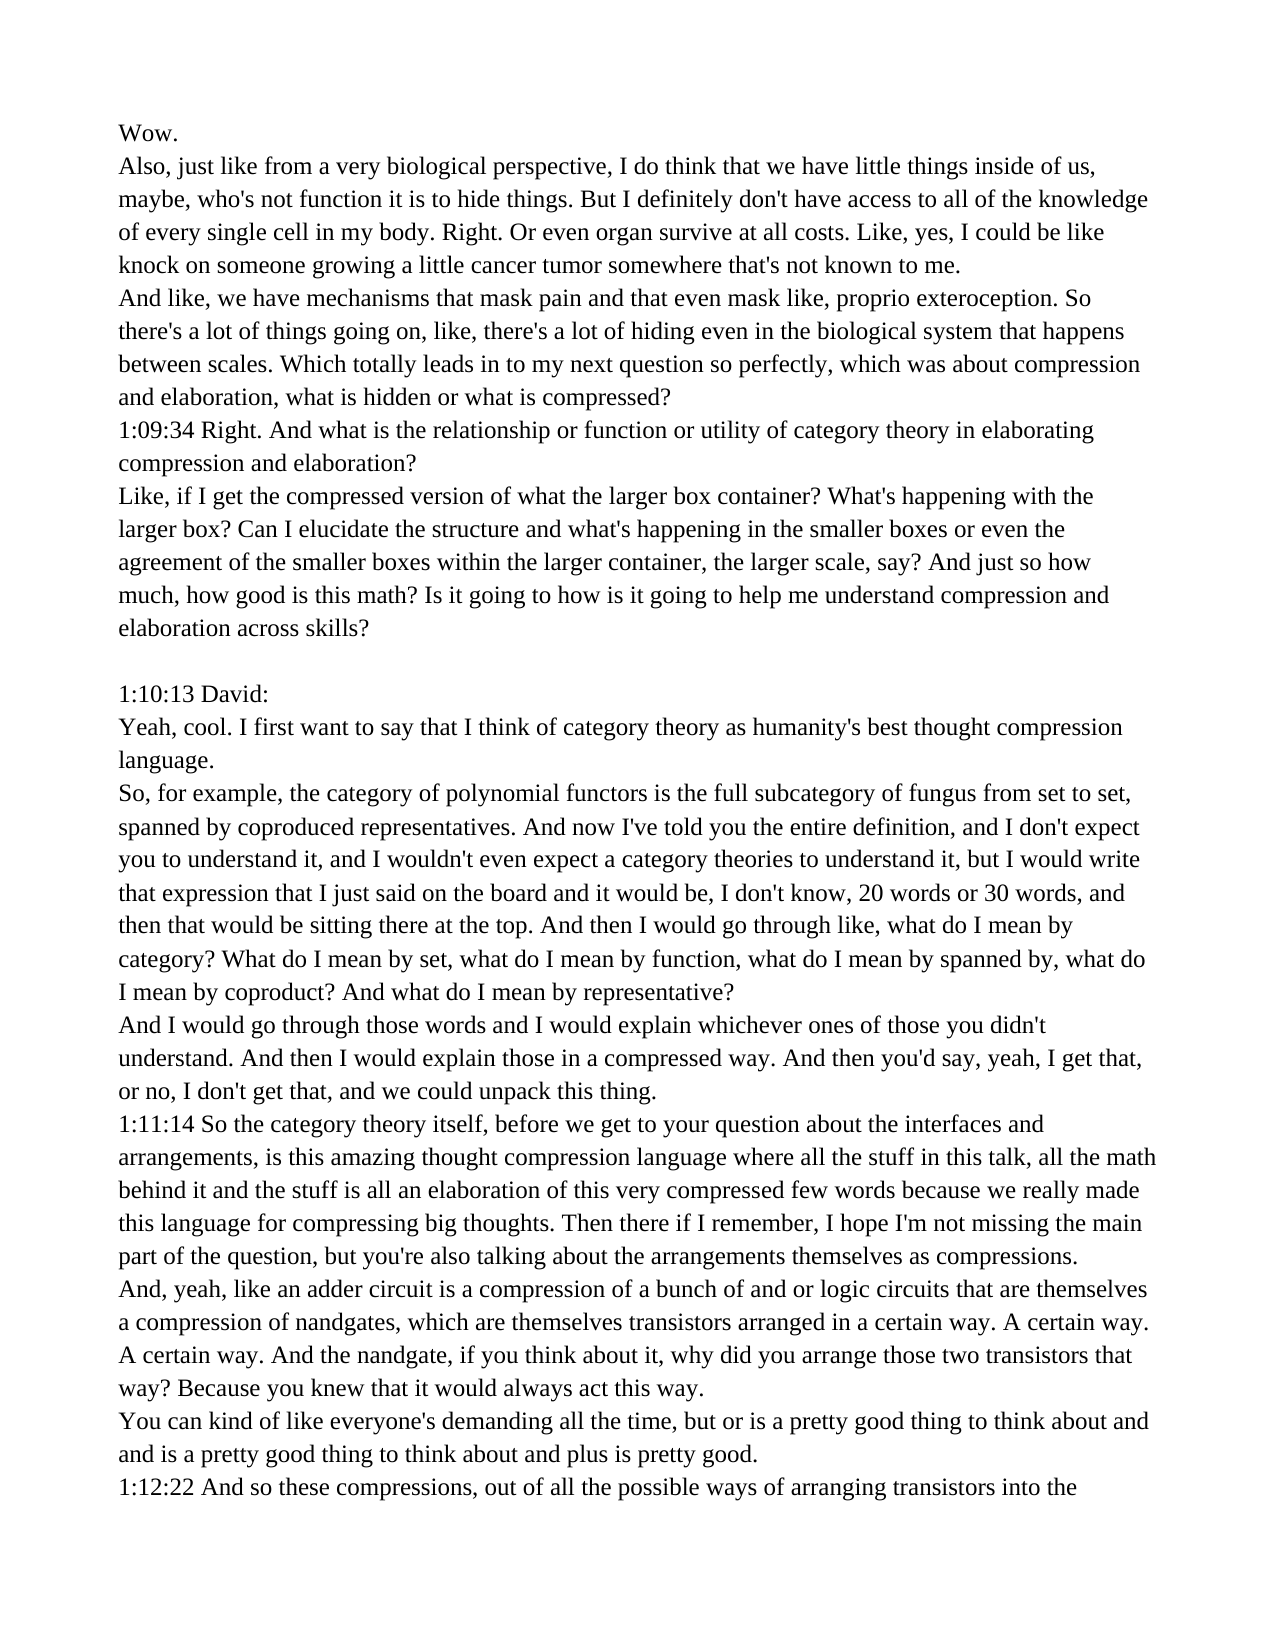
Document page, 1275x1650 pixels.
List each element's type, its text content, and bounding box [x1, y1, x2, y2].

text Also, just like from a very biological perspective, I do think that we have little things inside of us, maybe, who's not function it is to hide things. But I definitely don't have access to all of the knowledge of every single cell in my body. Right. Or even organ survive at all costs. Like, yes, I could be like knock on someone growing a little cancer tumor somewhere that's not known to me. [118, 151, 1157, 279]
text So, for example, the category of polynomial functors is the full subcategory of fungus from set to set, spanned by coproduced representatives. And now I've told you the entire definition, and I don't expect you to understand it, and I wouldn't even expect a category theories to understand it, but I would write that expression that I just said on the board and it would be, I don't know, 20 words or 30 words, and then that would be sitting there at the top. And then I would go through like, what do I mean by category? What do I mean by set, what do I mean by function, what do I mean by spanned by, what do I mean by coproduct? And what do I mean by representative? [118, 778, 1157, 1005]
text Wow. [118, 118, 1157, 147]
text You can kind of like everyone's demanding all the time, but or is a pretty good thing to think about and and is a pretty good thing to think about and plus is pretty good. [118, 1406, 1157, 1468]
text 1:11:14 So the category theory itself, before we get to your question about the interfaces and arrangements, is this amazing thought compression language where all the stuff in this talk, all the math behind it and the stuff is all an elaboration of this very compressed few words because we really made this language for compressing big thoughts. Then there if I remember, I hope I'm not missing the main part of the question, but you're also talking about the arrangements themselves as compressions. [118, 1109, 1157, 1269]
text 1:09:34 Right. And what is the relationship or function or utility of category theory in elaborating compression and elaboration? [118, 415, 1157, 477]
text 1:10:13 David: [118, 679, 1157, 708]
text Yeah, cool. I first want to say that I think of category theory as humanity's best thought compression language. [118, 712, 1157, 774]
text And I would go through those words and I would explain whichever ones of those you didn't understand. And then I would explain those in a compressed way. And then you'd say, yeah, I get that, or no, I don't get that, and we could unpack this thing. [118, 1010, 1157, 1104]
text And like, we have mechanisms that mask pain and that even mask like, proprio exteroception. So there's a lot of things going on, like, there's a lot of hiding even in the biological system that happens between scales. Which totally leads in to my next question so perfectly, which was about compression and elaboration, what is hidden or what is compressed? [118, 283, 1157, 411]
text 1:12:22 And so these compressions, out of all the possible ways of arranging transistors into the [118, 1472, 1157, 1501]
text Like, if I get the compressed version of what the larger box container? What's happening with the larger box? Can I elucidate the structure and what's happening in the smaller boxes or even the agreement of the smaller boxes within the larger container, the larger scale, say? And just so how much, how good is this math? Is it going to how is it going to help me understand compression and elaboration across skills? [118, 481, 1157, 642]
text And, yeah, like an adder circuit is a compression of a bunch of and or logic circuits that are themselves a compression of nandgates, which are themselves transistors arranged in a certain way. A certain way. A certain way. And the nandgate, if you think about it, why did you arrange those two transistors that way? Because you knew that it would always act this way. [118, 1274, 1157, 1402]
